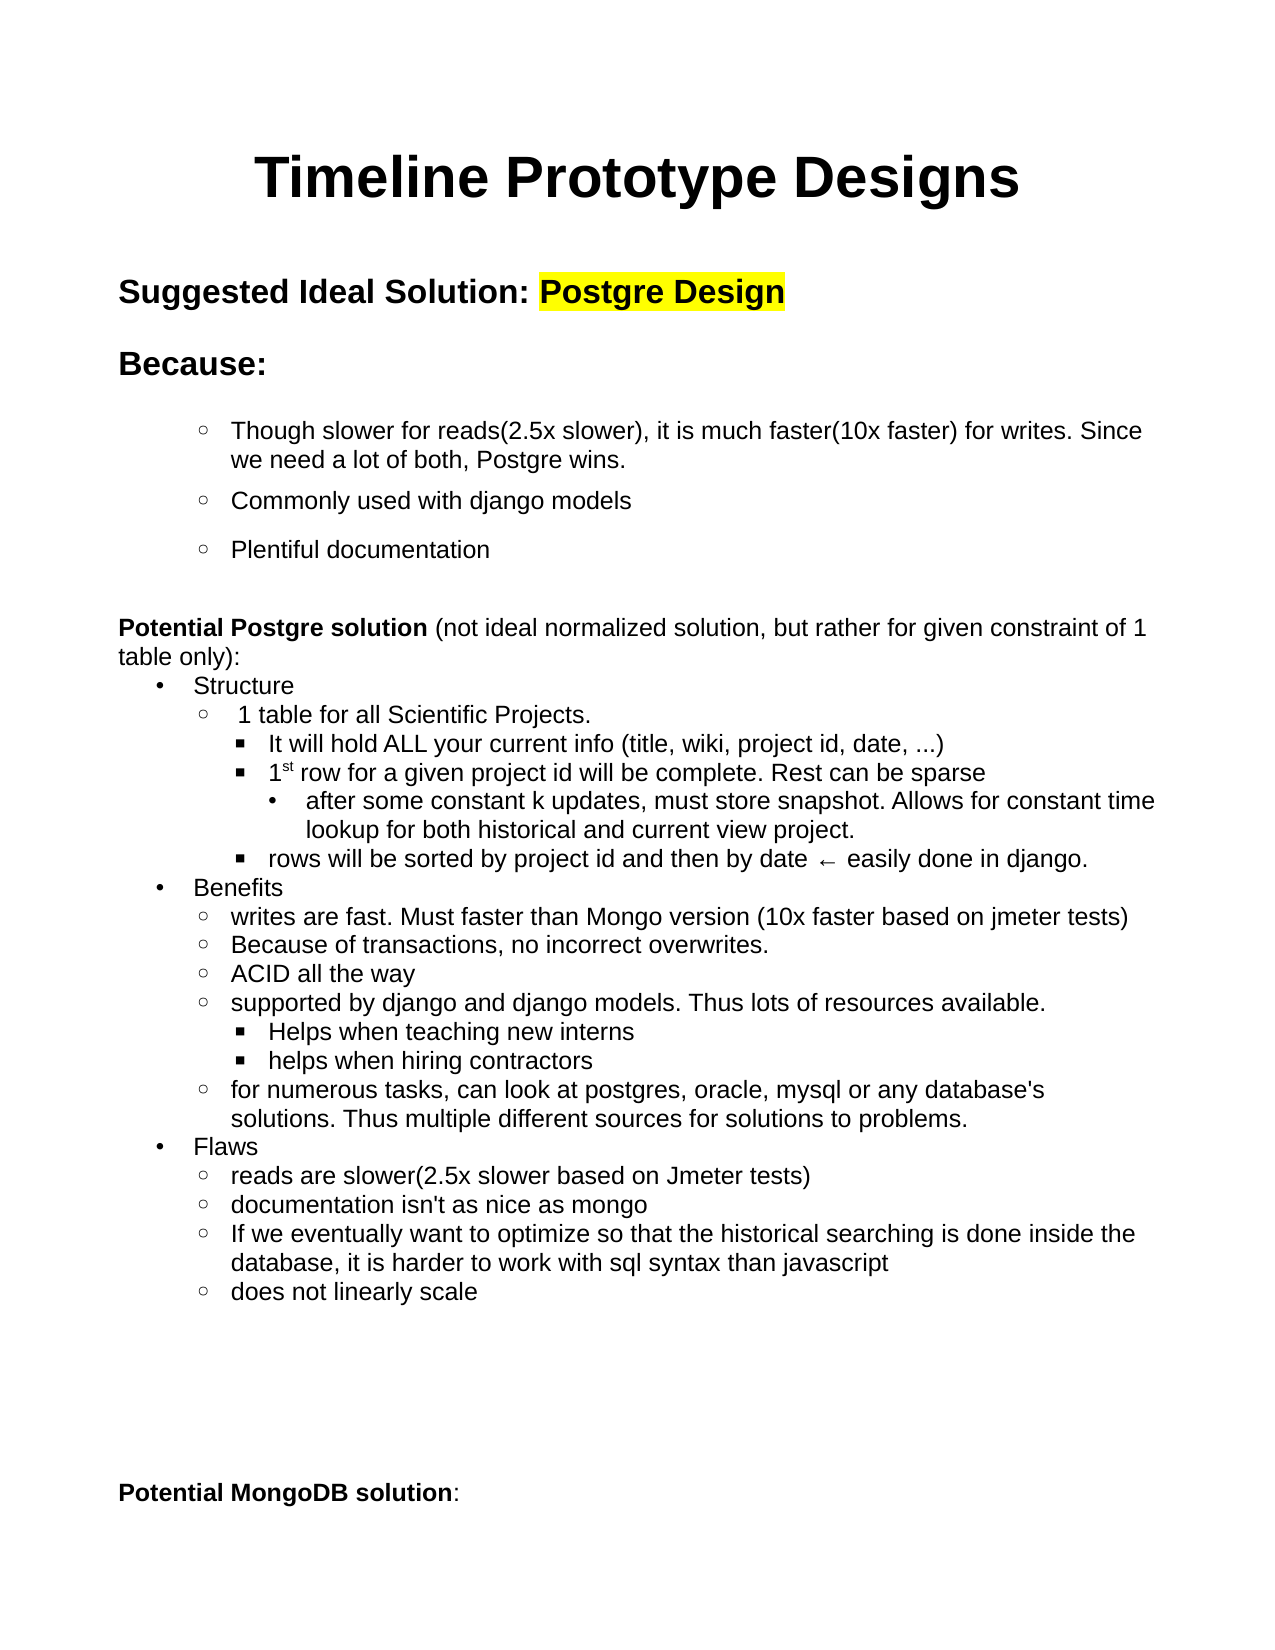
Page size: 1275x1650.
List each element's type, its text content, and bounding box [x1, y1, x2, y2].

list ACID all the way [193, 959, 1157, 988]
list Commonly used with django models [193, 486, 1157, 515]
title Timeline Prototype Designs [118, 143, 1157, 210]
list Benefits [156, 873, 1157, 902]
list rows will be sorted by project id and then by date ← easily done in django. [231, 844, 1157, 873]
list If we eventually want to optimize so that the historical searching is done inside the database, it is harder to work with sql syntax than javascript [193, 1219, 1157, 1277]
subtitle Though slower for reads(2.5x slower), it is much faster(10x faster) for writes. Since we need a lot of both, Postgre wins. [193, 416, 1157, 474]
subtitle Suggested Ideal Solution: Postgre Design [118, 272, 1157, 311]
list supported by django and django models. Thus lots of resources available. [193, 988, 1157, 1017]
list for numerous tasks, can look at postgres, oracle, mysql or any database's solutions. Thus multiple different sources for solutions to problems. [193, 1075, 1157, 1132]
text Potential MongoDB solution: [118, 1478, 1157, 1507]
list Structure [156, 671, 1157, 700]
list helps when hiring contractors [231, 1046, 1157, 1075]
list documentation isn't as nice as mongo [193, 1190, 1157, 1219]
list writes are fast. Must faster than Mongo version (10x faster based on jmeter tests) [193, 902, 1157, 931]
list Plentiful documentation [193, 536, 1157, 564]
list 1st row for a given project id will be complete. Rest can be sparse [231, 757, 1157, 786]
subtitle Because: [118, 344, 1157, 383]
text Potential Postgre solution (not ideal normalized solution, but rather for given constraint of 1 table only): [118, 613, 1157, 671]
list reads are slower(2.5x slower based on Jmeter tests) [193, 1161, 1157, 1190]
list 1 table for all Scientific Projects. [193, 700, 1157, 729]
list Flaws [156, 1132, 1157, 1161]
list Helps when teaching new interns [231, 1017, 1157, 1046]
list It will hold ALL your current info (title, wiki, project id, date, ...) [231, 729, 1157, 757]
list Because of transactions, no incorrect overwrites. [193, 931, 1157, 959]
list after some constant k updates, must store snapshot. Allows for constant time lookup for both historical and current view project. [268, 786, 1157, 844]
list does not linearly scale [193, 1277, 1157, 1305]
